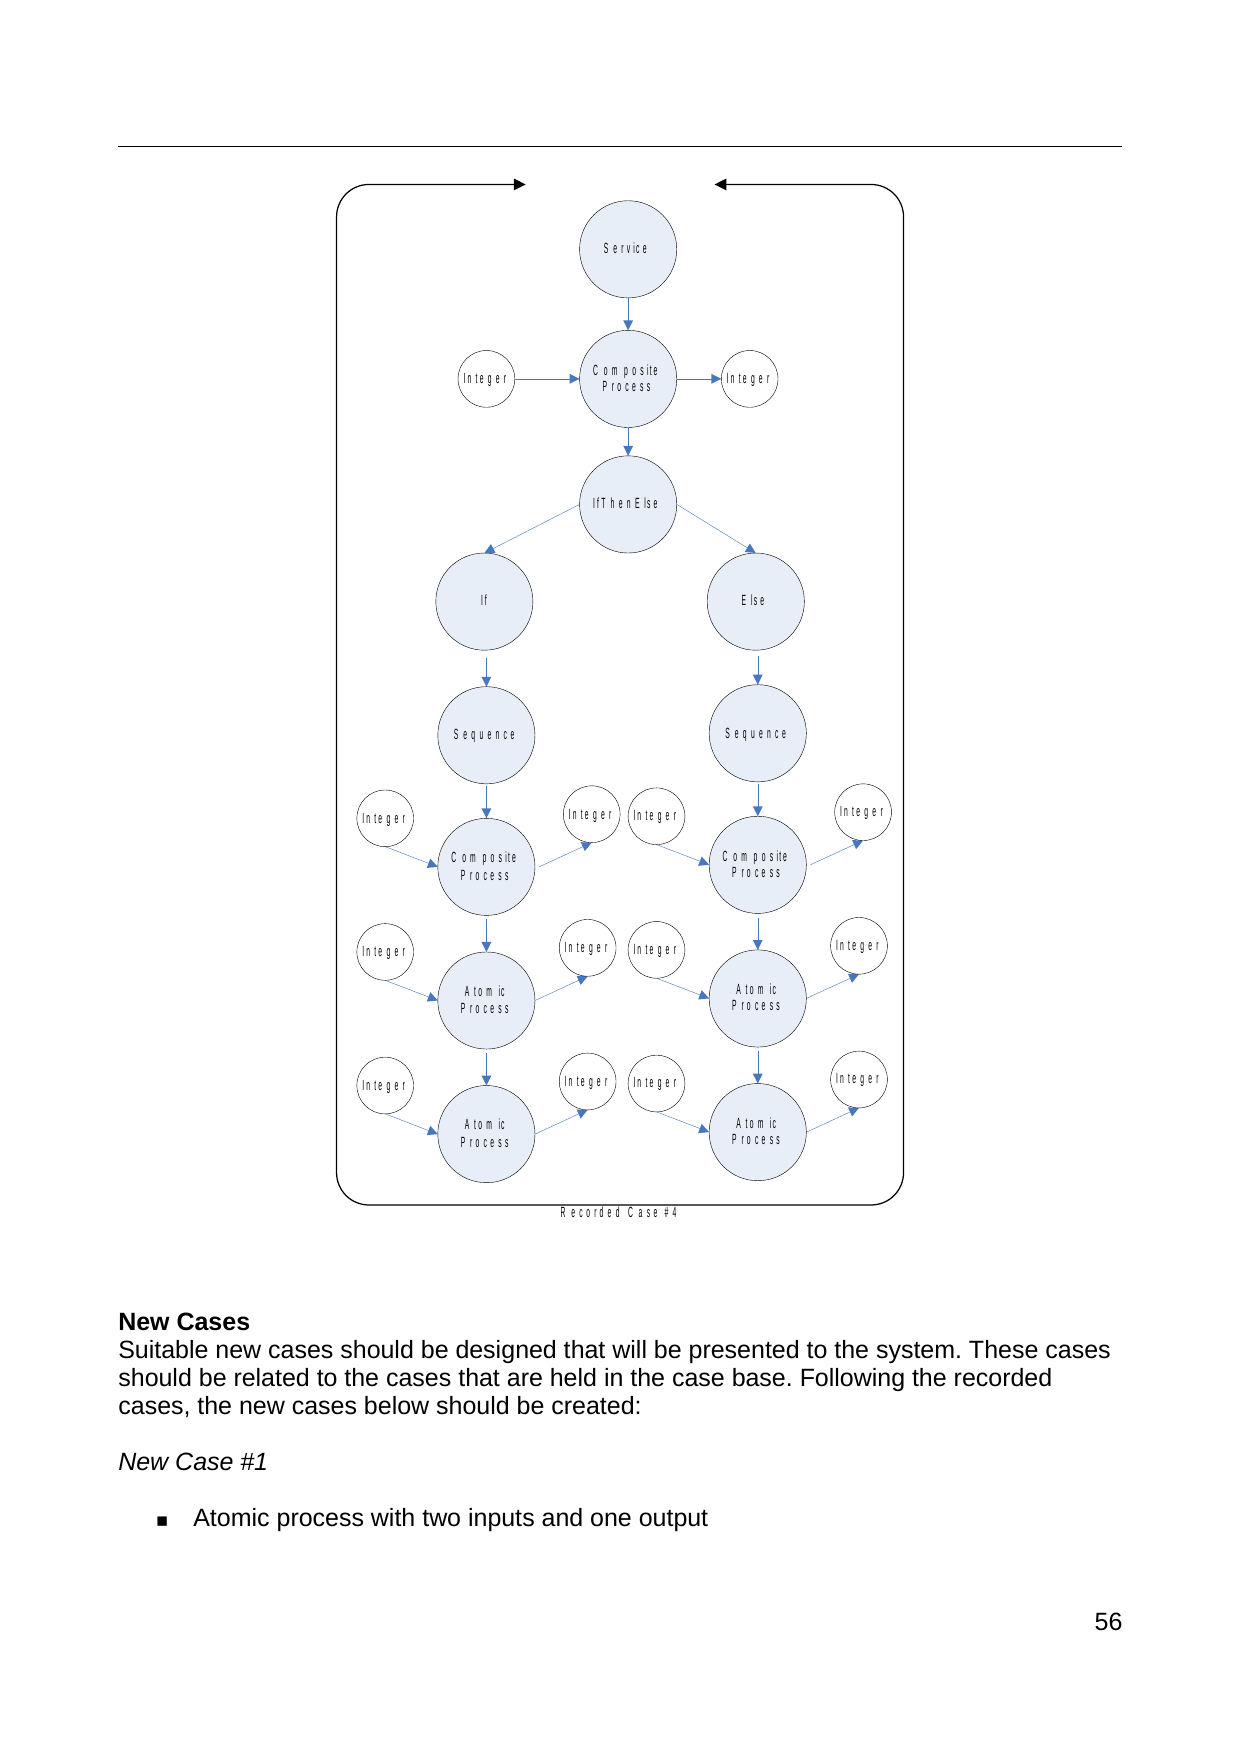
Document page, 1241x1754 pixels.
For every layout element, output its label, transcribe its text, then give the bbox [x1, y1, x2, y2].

list Atomic process with two inputs and one output [156, 1503, 1122, 1531]
text New Cases [118, 1308, 1122, 1336]
text New Case #1 [118, 1448, 1122, 1476]
text Suitable new cases should be designed that will be presented to the system. These cases should be related to the cases that are held in the case base. Following the recorded cases, the new cases below should be created: [118, 1336, 1122, 1420]
